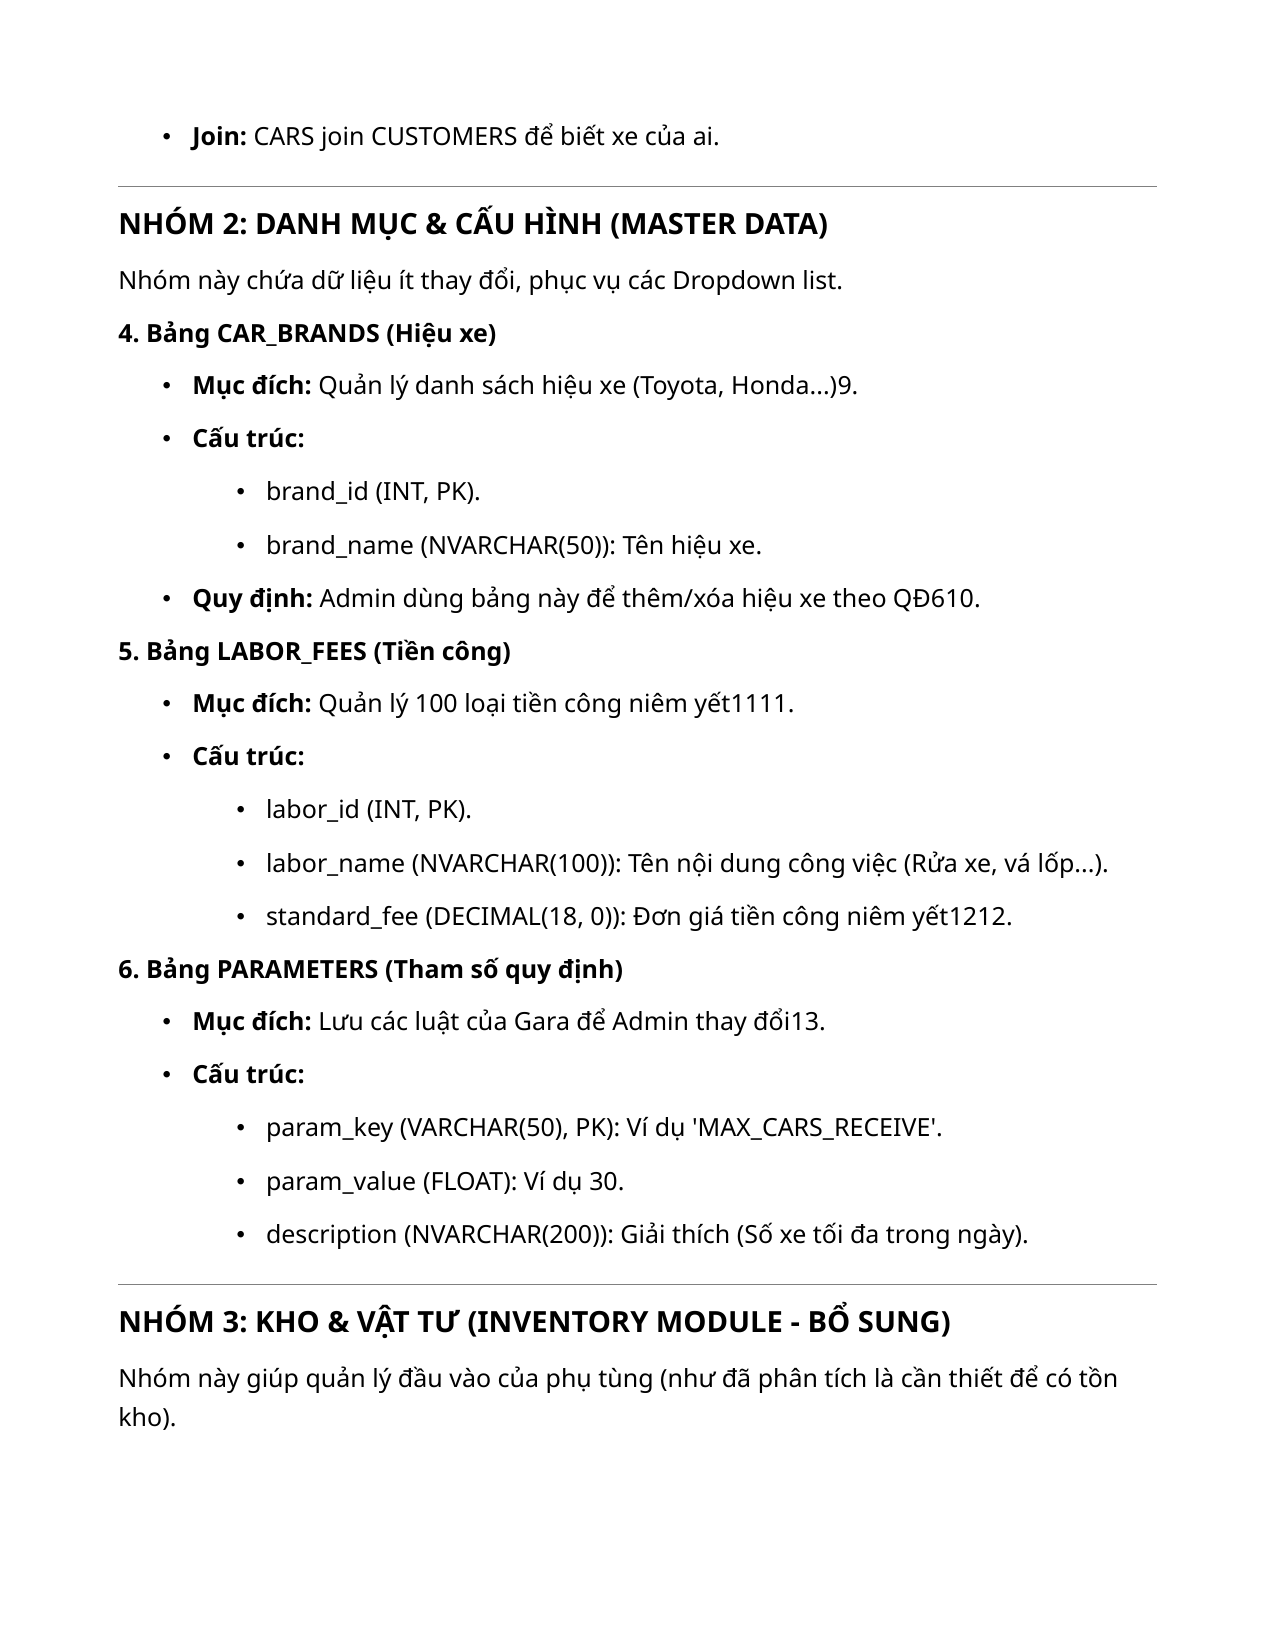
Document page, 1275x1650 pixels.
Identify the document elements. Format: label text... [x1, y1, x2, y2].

subtitle NHÓM 3: KHO & VẬT TƯ (INVENTORY MODULE - BỔ SUNG) [118, 1301, 1157, 1341]
list Cấu trúc: [162, 738, 1157, 773]
list labor_name (NVARCHAR(100)): Tên nội dung công việc (Rửa xe, vá lốp...). [236, 845, 1157, 879]
list Mục đích: Quản lý danh sách hiệu xe (Toyota, Honda...)9. [162, 367, 1157, 401]
text Nhóm này giúp quản lý đầu vào của phụ tùng (như đã phân tích là cần thiết để có tồn kho). [118, 1361, 1157, 1434]
list param_value (FLOAT): Ví dụ 30. [236, 1163, 1157, 1197]
list Quy định: Admin dùng bảng này để thêm/xóa hiệu xe theo QĐ610. [162, 581, 1157, 615]
subtitle 6. Bảng PARAMETERS (Tham số quy định) [118, 952, 1157, 986]
list brand_id (INT, PK). [236, 474, 1157, 508]
text Nhóm này chứa dữ liệu ít thay đổi, phục vụ các Dropdown list. [118, 263, 1157, 297]
subtitle NHÓM 2: DANH MỤC & CẤU HÌNH (MASTER DATA) [118, 203, 1157, 243]
list brand_name (NVARCHAR(50)): Tên hiệu xe. [236, 527, 1157, 561]
list description (NVARCHAR(200)): Giải thích (Số xe tối đa trong ngày). [236, 1216, 1157, 1251]
list Cấu trúc: [162, 1056, 1157, 1091]
subtitle 5. Bảng LABOR_FEES (Tiền công) [118, 634, 1157, 668]
list Cấu trúc: [162, 421, 1157, 455]
list Mục đích: Lưu các luật của Gara để Admin thay đổi13. [162, 1003, 1157, 1037]
list Join: CARS join CUSTOMERS để biết xe của ai. [162, 118, 1157, 152]
list Mục đích: Quản lý 100 loại tiền công niêm yết1111. [162, 685, 1157, 719]
list standard_fee (DECIMAL(18, 0)): Đơn giá tiền công niêm yết1212. [236, 898, 1157, 933]
subtitle 4. Bảng CAR_BRANDS (Hiệu xe) [118, 316, 1157, 350]
list labor_id (INT, PK). [236, 792, 1157, 826]
list param_key (VARCHAR(50), PK): Ví dụ 'MAX_CARS_RECEIVE'. [236, 1110, 1157, 1144]
